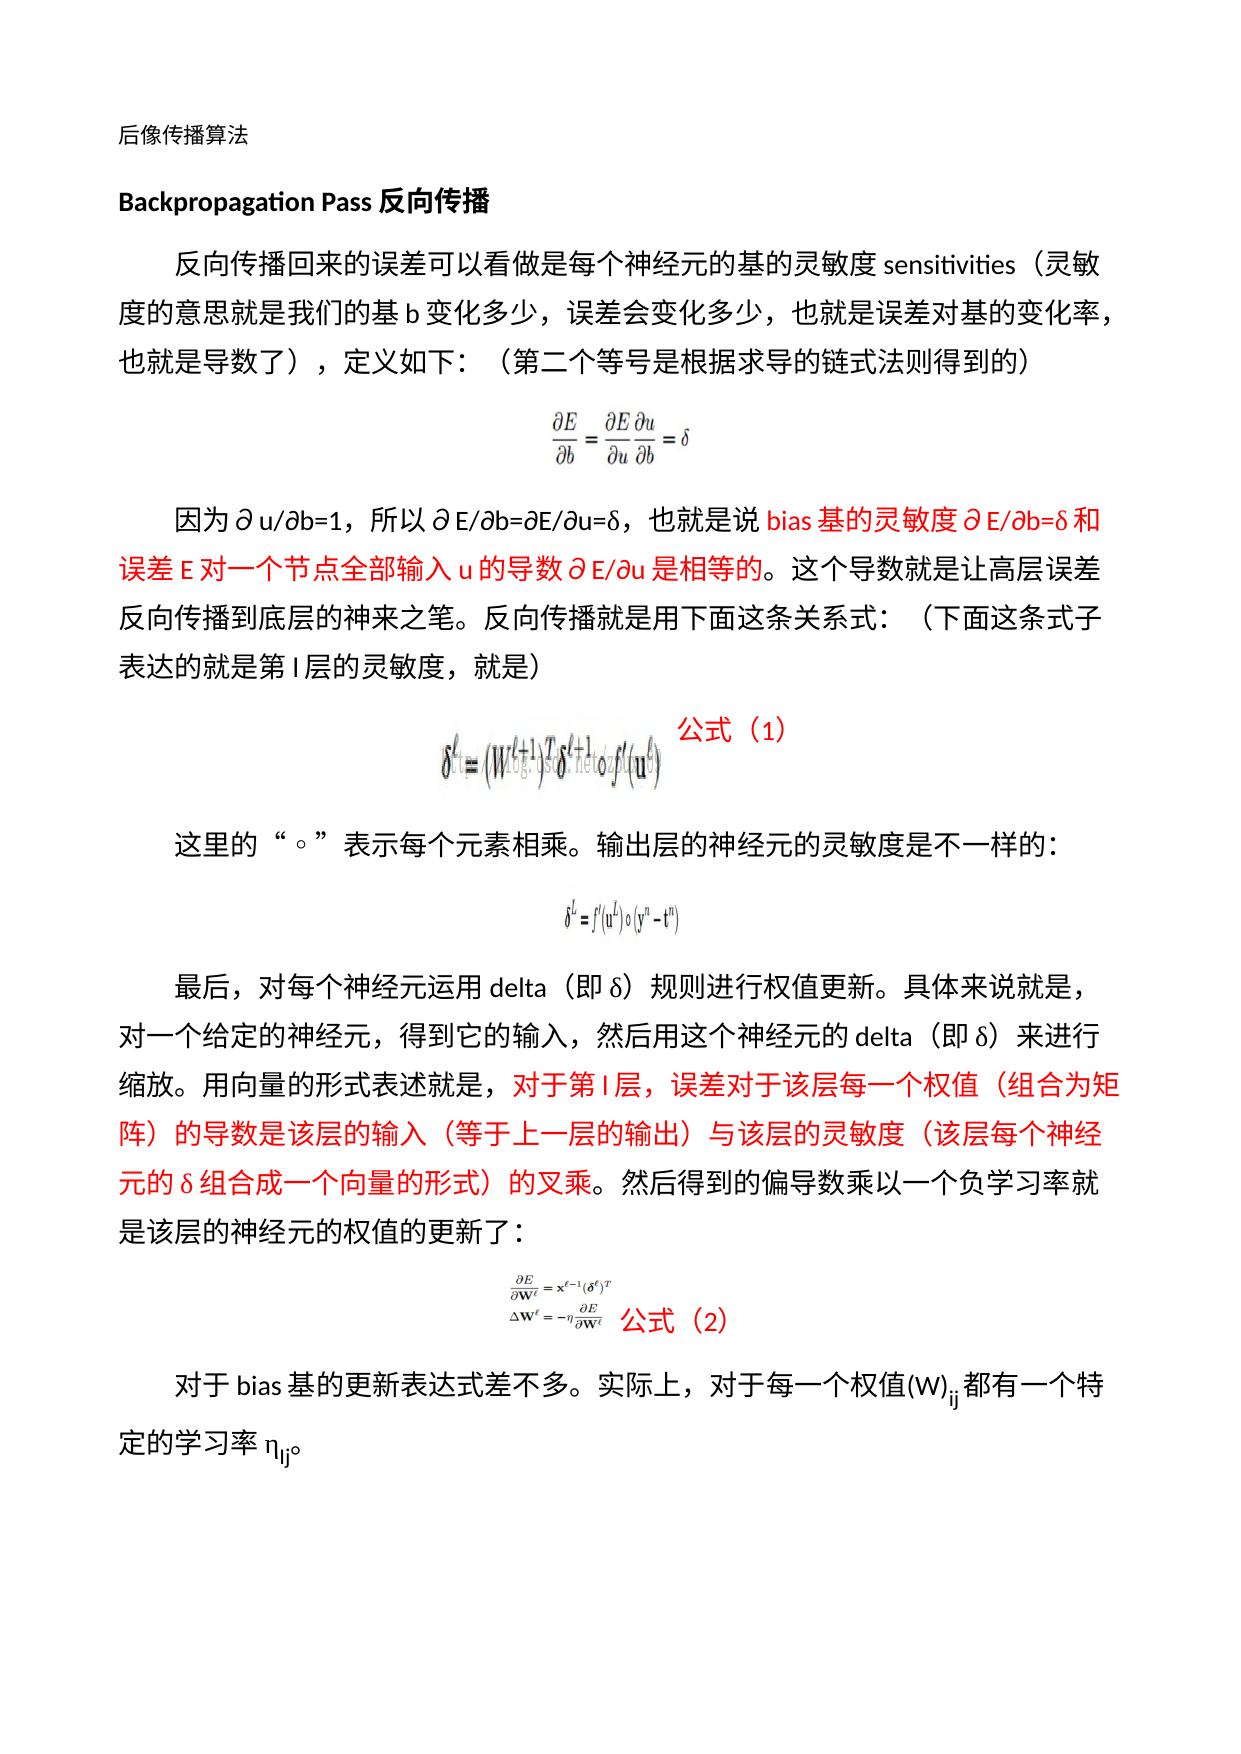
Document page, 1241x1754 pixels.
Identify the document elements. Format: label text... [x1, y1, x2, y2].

text 后像传播算法 [118, 118, 1122, 150]
text 因为∂u/∂b=1，所以∂E/∂b=∂E/∂u=δ，也就是说bias基的灵敏度∂E/∂b=δ和误差E对一个节点全部输入u的导数∂E/∂u是相等的。这个导数就是让高层误差反向传播到底层的神来之笔。反向传播就是用下面这条关系式：（下面这条式子表达的就是第l层的灵敏度，就是） [118, 498, 1122, 685]
picture [501, 1272, 619, 1332]
text 公式（2） [118, 1273, 1122, 1340]
text 公式（1） [118, 708, 1122, 800]
text 最后，对每个神经元运用delta（即δ）规则进行权值更新。具体来说就是，对一个给定的神经元，得到它的输入，然后用这个神经元的delta（即δ）来进行缩放。用向量的形式表述就是，对于第l层，误差对于该层每一个权值（组合为矩阵）的导数是该层的输入（等于上一层的输出）与该层的灵敏度（该层每个神经元的δ组合成一个向量的形式）的叉乘。然后得到的偏导数乘以一个负学习率就是该层的神经元的权值的更新了： [118, 965, 1122, 1250]
picture [543, 403, 697, 478]
picture [561, 885, 679, 945]
text Backpropagation Pass反向传播 [118, 178, 1122, 219]
picture [437, 715, 671, 800]
text 反向传播回来的误差可以看做是每个神经元的基的灵敏度sensitivities（灵敏度的意思就是我们的基b变化多少，误差会变化多少，也就是误差对基的变化率，也就是导数了），定义如下：（第二个等号是根据求导的链式法则得到的） [118, 242, 1122, 380]
text 对于bias基的更新表达式差不多。实际上，对于每一个权值(W)ij都有一个特定的学习率ηIj。 [118, 1363, 1122, 1470]
text 这里的“◦”表示每个元素相乘。输出层的神经元的灵敏度是不一样的： [118, 822, 1122, 863]
